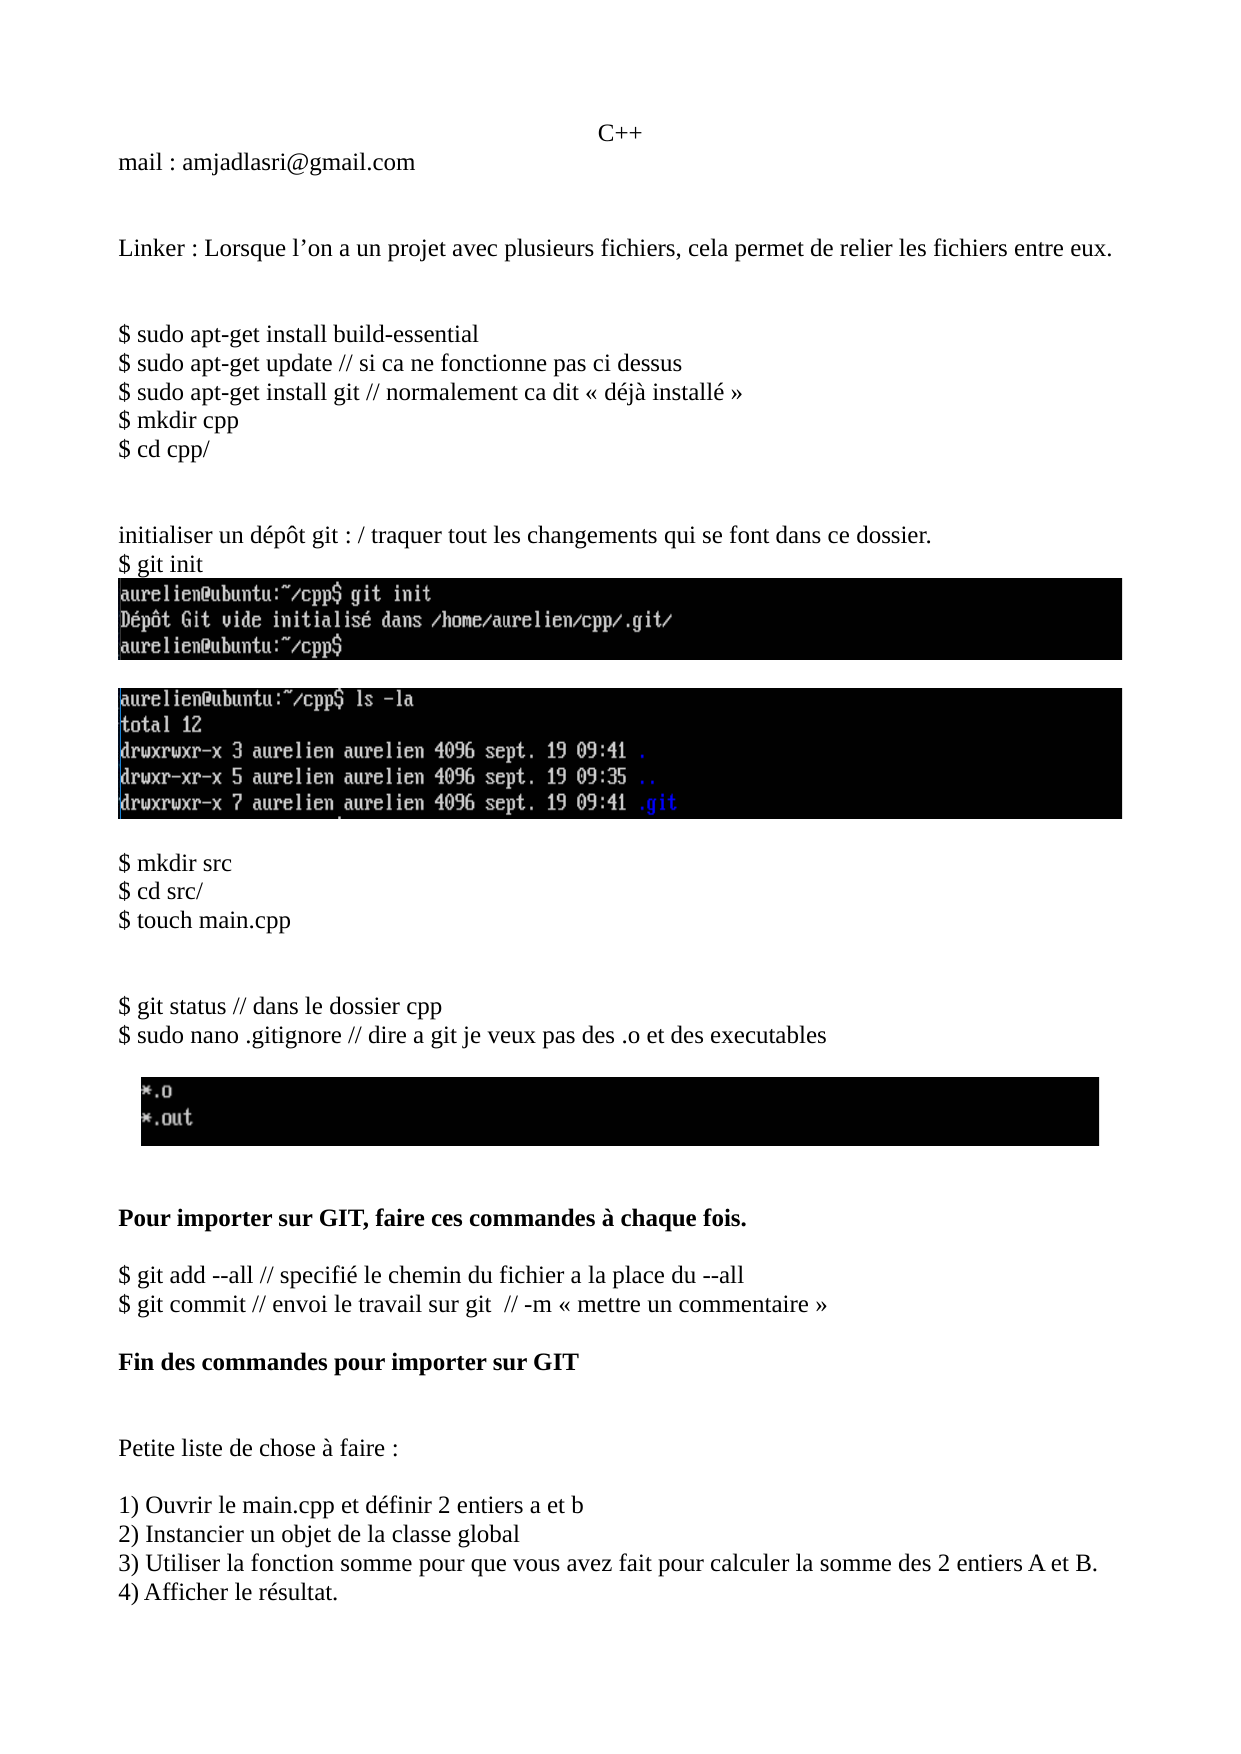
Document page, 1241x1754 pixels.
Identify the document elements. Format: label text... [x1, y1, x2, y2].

picture [118, 688, 1123, 819]
text mail : amjadlasri@gmail.com [118, 147, 1122, 176]
text 2) Instancier un objet de la classe global [118, 1519, 1122, 1548]
text $ sudo nano .gitignore // dire a git je veux pas des .o et des executables [118, 1020, 1122, 1049]
text Fin des commandes pour importer sur GIT [118, 1347, 1122, 1375]
text $ git add --all // specifié le chemin du fichier a la place du --all [118, 1260, 1122, 1289]
picture [118, 578, 1123, 660]
picture [141, 1077, 1100, 1146]
text $ git commit // envoi le travail sur git // -m « mettre un commentaire » [118, 1289, 1122, 1318]
text $ sudo apt-get install build-essential [118, 319, 1122, 348]
text $ git status // dans le dossier cpp [118, 991, 1122, 1020]
text Petite liste de chose à faire : [118, 1433, 1122, 1462]
text 4) Afficher le résultat. [118, 1577, 1122, 1605]
text 3) Utiliser la fonction somme pour que vous avez fait pour calculer la somme des 2 entiers A et B. [118, 1548, 1122, 1577]
text initialiser un dépôt git : / traquer tout les changements qui se font dans ce dossier. [118, 521, 1122, 549]
text $ mkdir cpp [118, 406, 1122, 434]
text $ cd cpp/ [118, 434, 1122, 463]
text Linker : Lorsque l’on a un projet avec plusieurs fichiers, cela permet de relier les fichiers entre eux. [118, 233, 1122, 262]
text $ mkdir src [118, 848, 1122, 876]
text Pour importer sur GIT, faire ces commandes à chaque fois. [118, 1203, 1122, 1232]
text $ git init [118, 549, 1122, 578]
text $ touch main.cpp [118, 905, 1122, 934]
text $ sudo apt-get install git // normalement ca dit « déjà installé » [118, 377, 1122, 406]
text C++ [118, 118, 1122, 147]
text $ sudo apt-get update // si ca ne fonctionne pas ci dessus [118, 348, 1122, 377]
text $ cd src/ [118, 876, 1122, 905]
text 1) Ouvrir le main.cpp et définir 2 entiers a et b [118, 1490, 1122, 1519]
